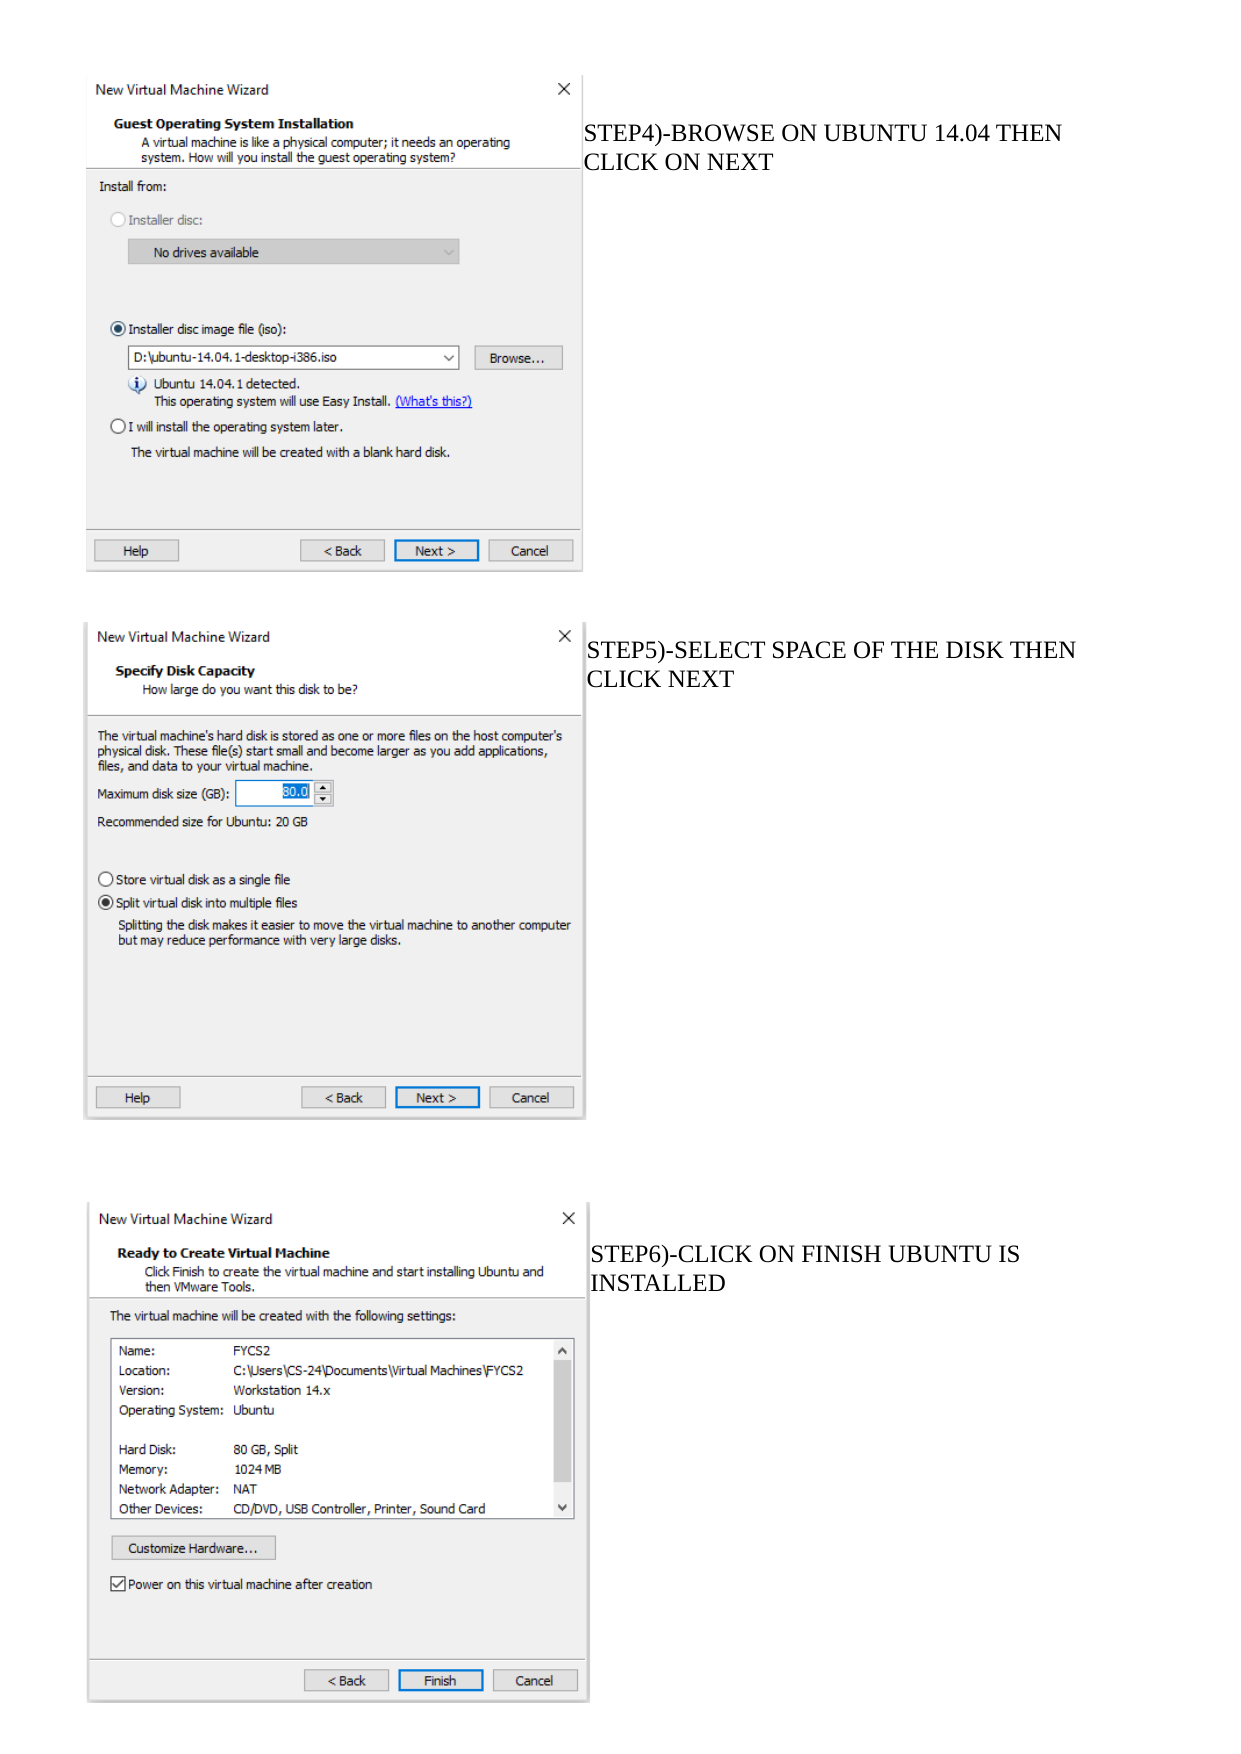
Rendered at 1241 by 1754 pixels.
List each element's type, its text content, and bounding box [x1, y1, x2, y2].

text STEP4)-BROWSE ON UBUNTU 14.04 THEN CLICK ON NEXT [584, 118, 1122, 176]
text STEP5)-SELECT SPACE OF THE DISK THEN CLICK NEXT [587, 636, 1122, 693]
picture [86, 1202, 591, 1703]
text STEP6)-CLICK ON FINISH UBUNTU IS INSTALLED [591, 1239, 1122, 1297]
picture [82, 622, 587, 1120]
picture [86, 75, 584, 572]
